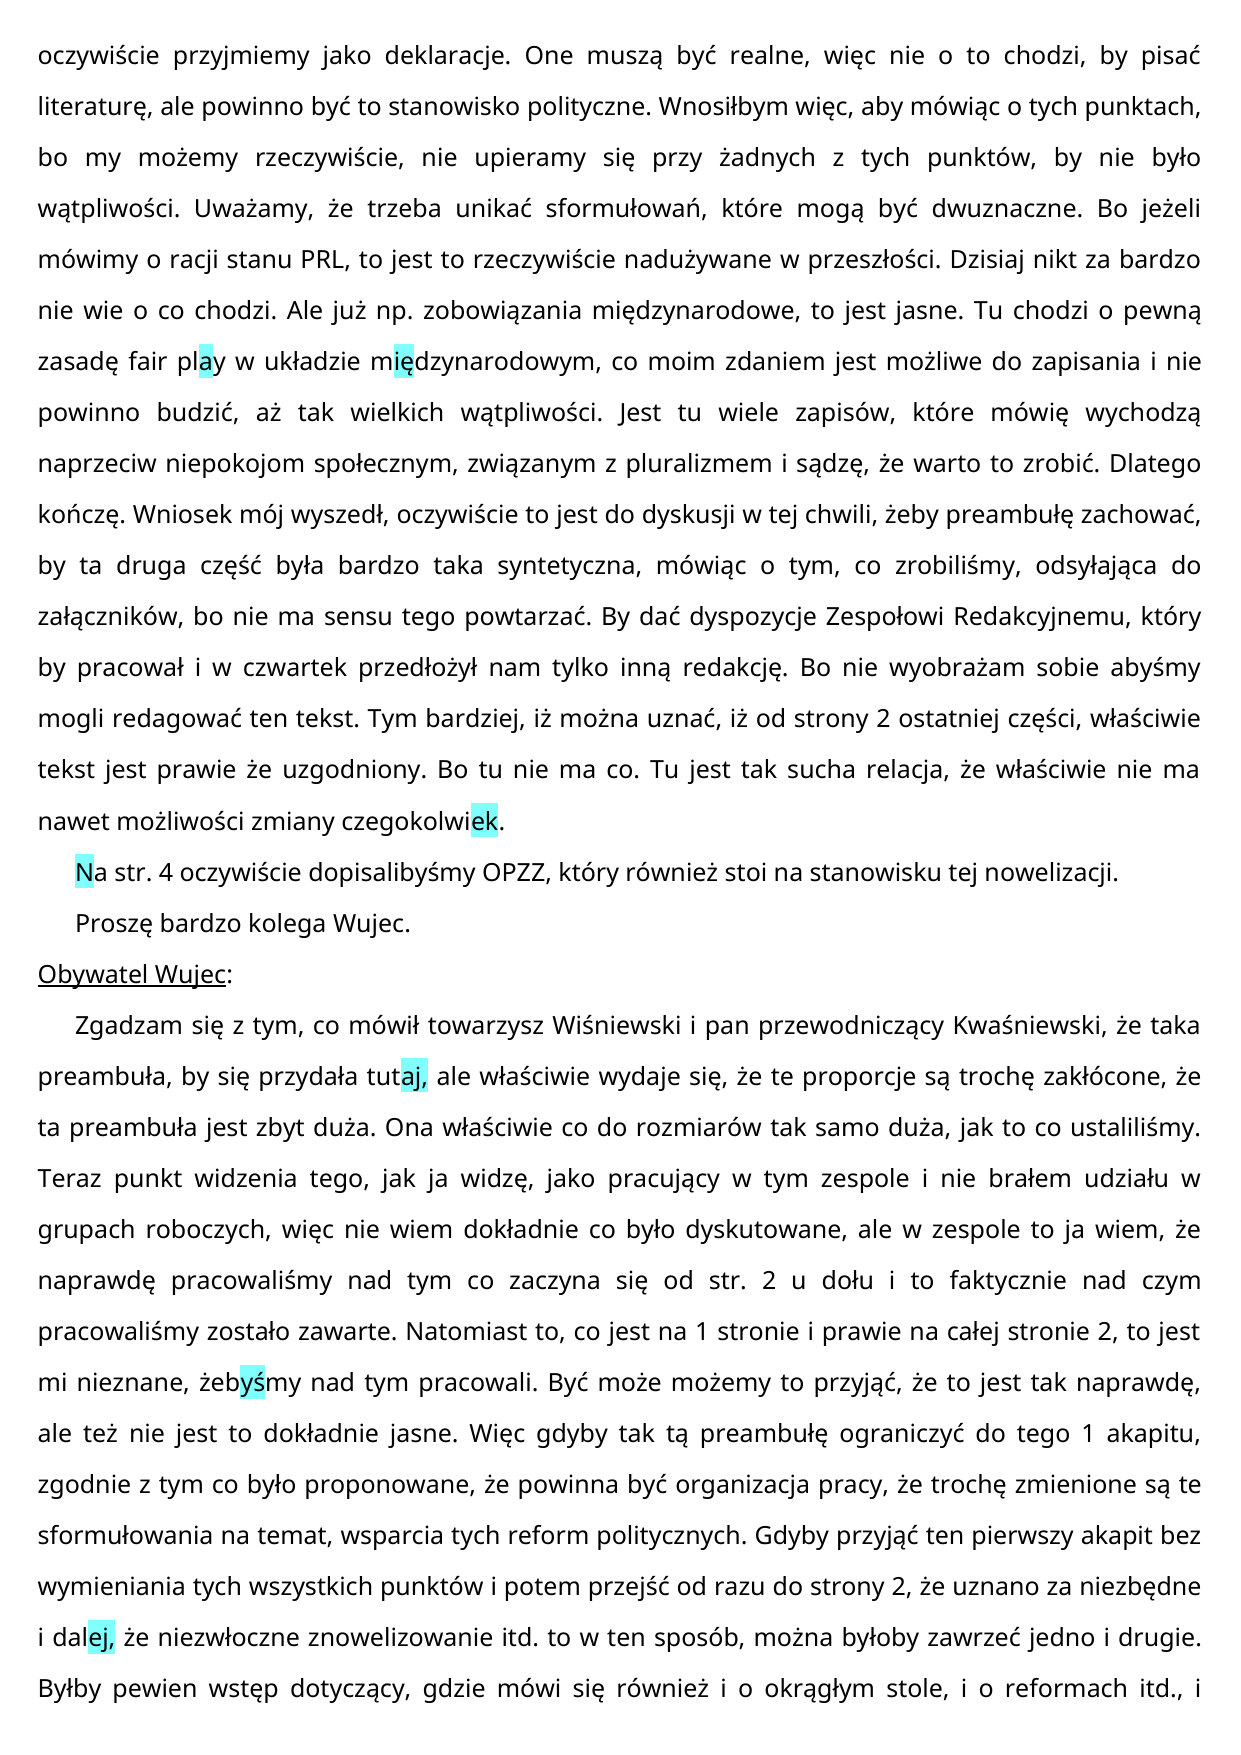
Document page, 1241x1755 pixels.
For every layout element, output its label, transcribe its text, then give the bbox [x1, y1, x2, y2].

text Proszę bardzo kolega Wujec. [37, 905, 1203, 939]
text Zgadzam się z tym, co mówił towarzysz Wiśniewski i pan przewodniczący Kwaśniewski, że taka preambuła, by się przydała tutaj, ale właściwie wydaje się, że te proporcje są trochę zakłócone, że ta preambuła jest zbyt duża. Ona właściwie co do rozmiarów tak samo duża, jak to co ustaliliśmy. Teraz punkt widzenia tego, jak ja widzę, jako pracujący w tym zespole i nie brałem udziału w grupach roboczych, więc nie wiem dokładnie co było dyskutowane, ale w zespole to ja wiem, że naprawdę pracowaliśmy nad tym co zaczyna się od str. 2 u dołu i to faktycznie nad czym pracowaliśmy zostało zawarte. Natomiast to, co jest na 1 stronie i prawie na całej stronie 2, to jest mi nieznane, żebyśmy nad tym pracowali. Być może możemy to przyjąć, że to jest tak naprawdę, ale też nie jest to dokładnie jasne. Więc gdyby tak tą preambułę ograniczyć do tego 1 akapitu, zgodnie z tym co było proponowane, że powinna być organizacja pracy, że trochę zmienione są te sformułowania na temat, wsparcia tych reform politycznych. Gdyby przyjąć ten pierwszy akapit bez wymieniania tych wszystkich punktów i potem przejść od razu do strony 2, że uznano za niezbędne i dalej, że niezwłoczne znowelizowanie itd. to w ten sposób, można byłoby zawrzeć jedno i drugie. Byłby pewien wstęp dotyczący, gdzie mówi się również i o okrągłym stole, i o reformach itd., i [37, 1007, 1203, 1705]
text Obywatel Wujec: [37, 956, 1203, 990]
text oczywiście przyjmiemy jako deklaracje. One muszą być realne, więc nie o to chodzi, by pisać literaturę, ale powinno być to stanowisko polityczne. Wnosiłbym więc, aby mówiąc o tych punktach, bo my możemy rzeczywiście, nie upieramy się przy żadnych z tych punktów, by nie było wątpliwości. Uważamy, że trzeba unikać sformułowań, które mogą być dwuznaczne. Bo jeżeli mówimy o racji stanu PRL, to jest to rzeczywiście nadużywane w przeszłości. Dzisiaj nikt za bardzo nie wie o co chodzi. Ale już np. zobowiązania międzynarodowe, to jest jasne. Tu chodzi o pewną zasadę fair play w układzie międzynarodowym, co moim zdaniem jest możliwe do zapisania i nie powinno budzić, aż tak wielkich wątpliwości. Jest tu wiele zapisów, które mówię wychodzą naprzeciw niepokojom społecznym, związanym z pluralizmem i sądzę, że warto to zrobić. Dlatego kończę. Wniosek mój wyszedł, oczywiście to jest do dyskusji w tej chwili, żeby preambułę zachować, by ta druga część była bardzo taka syntetyczna, mówiąc o tym, co zrobiliśmy, odsyłająca do załączników, bo nie ma sensu tego powtarzać. By dać dyspozycje Zespołowi Redakcyjnemu, który by pracował i w czwartek przedłożył nam tylko inną redakcję. Bo nie wyobrażam sobie abyśmy mogli redagować ten tekst. Tym bardziej, iż można uznać, iż od strony 2 ostatniej części, właściwie tekst jest prawie że uzgodniony. Bo tu nie ma co. Tu jest tak sucha relacja, że właściwie nie ma nawet możliwości zmiany czegokolwiek. [37, 37, 1203, 837]
text Na str. 4 oczywiście dopisalibyśmy OPZZ, który również stoi na stanowisku tej nowelizacji. [37, 854, 1203, 888]
